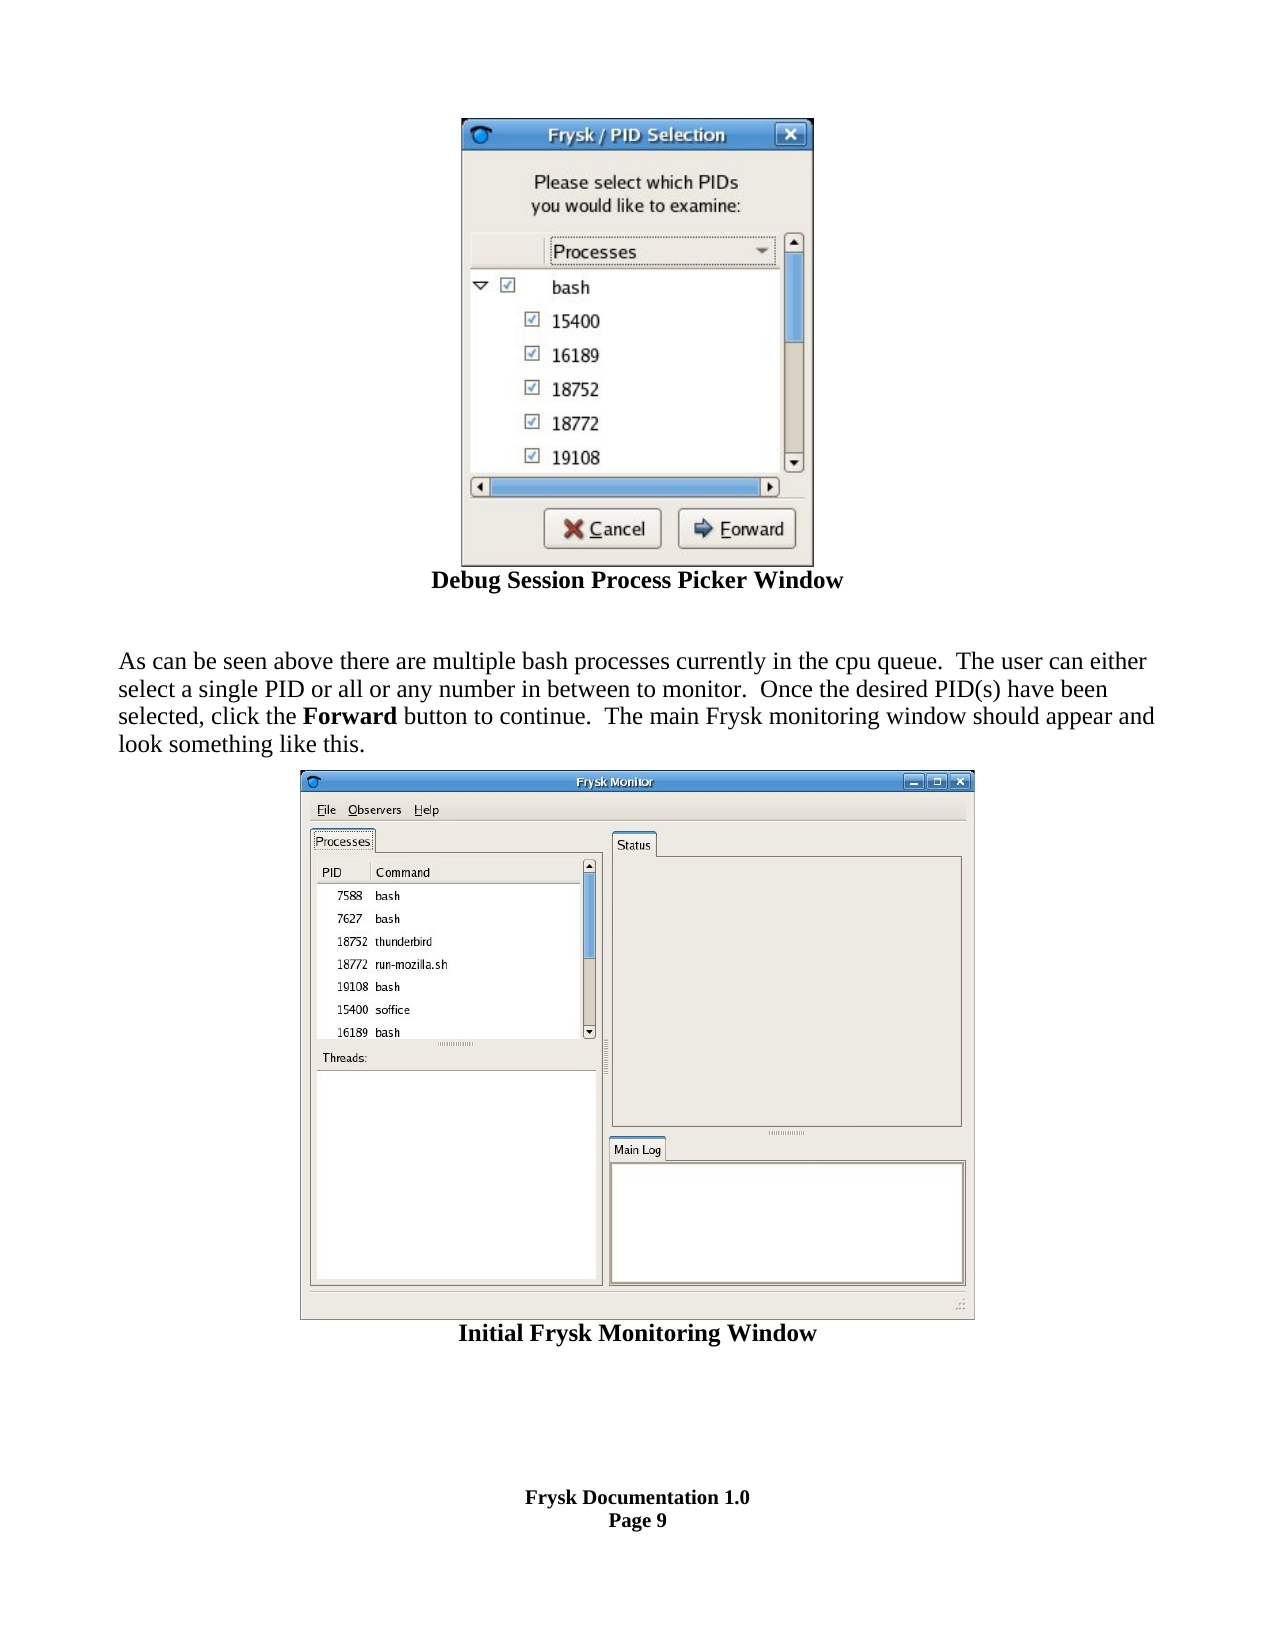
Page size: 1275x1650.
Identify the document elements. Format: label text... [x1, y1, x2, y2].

text Initial Frysk Monitoring Window [118, 770, 1157, 1347]
text As can be seen above there are multiple bash processes currently in the cpu queue. The user can either select a single PID or all or any number in between to monitor. Once the desired PID(s) have been selected, click the Forward button to continue. The main Frysk monitoring window should appear and look something like this. [118, 647, 1157, 758]
text Debug Session Process Picker Window [118, 118, 1157, 594]
picture [300, 770, 975, 1320]
picture [461, 118, 814, 567]
